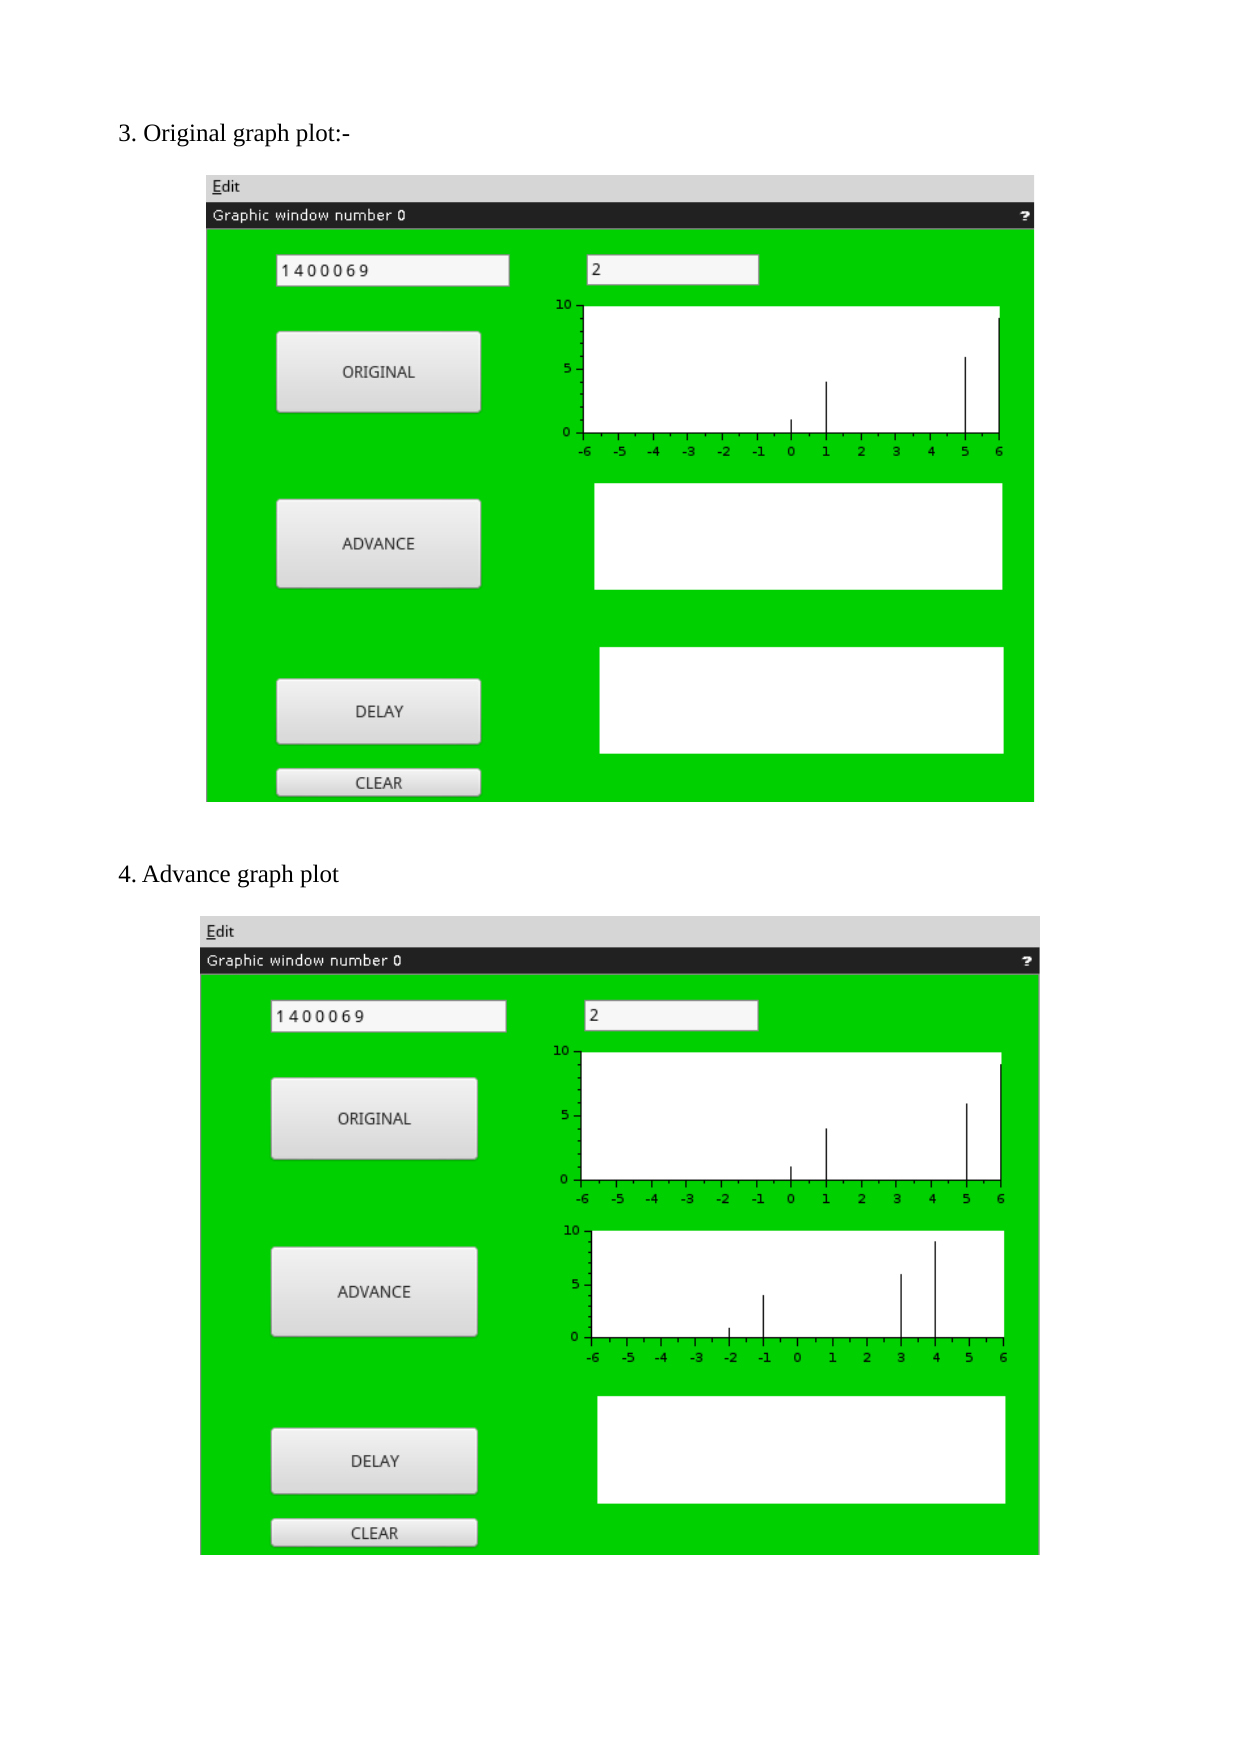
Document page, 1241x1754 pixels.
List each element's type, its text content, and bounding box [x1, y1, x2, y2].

picture [200, 916, 1040, 1555]
text 4. Advance graph plot [118, 859, 1122, 888]
picture [206, 175, 1035, 802]
text 3. Original graph plot:- [118, 118, 1122, 147]
